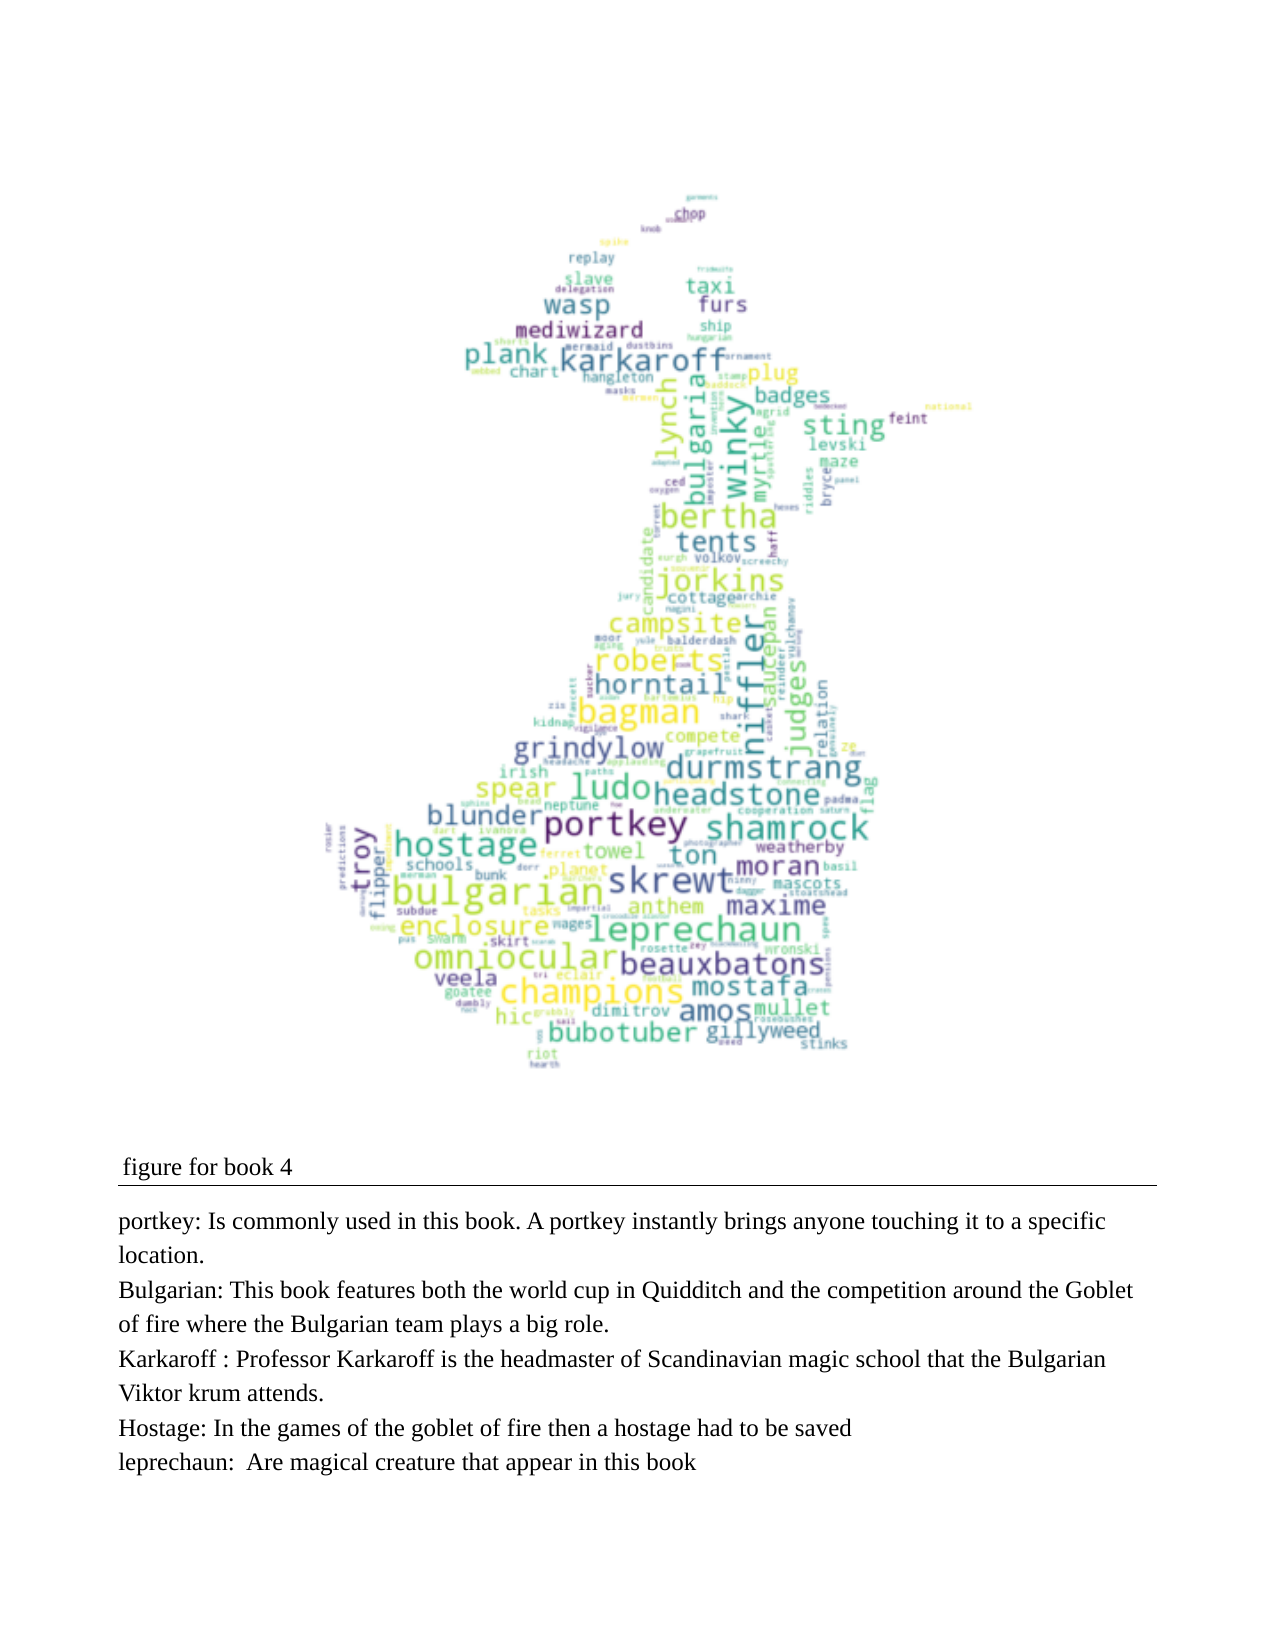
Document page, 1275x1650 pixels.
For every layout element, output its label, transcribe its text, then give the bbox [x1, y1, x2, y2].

text portkey: Is commonly used in this book. A portkey instantly brings anyone touching it to a specific location. Bulgarian: This book features both the world cup in Quidditch and the competition around the Goblet of fire where the Bulgarian team plays a big role. Karkaroff : Professor Karkaroff is the headmaster of Scandinavian magic school that the Bulgarian Viktor krum attends. Hostage: In the games of the goblet of fire then a hostage had to be saved leprechaun: Are magical creature that appear in this book [118, 1206, 1157, 1476]
picture [198, 118, 1077, 1147]
text figure for book 4 [118, 118, 1157, 1185]
